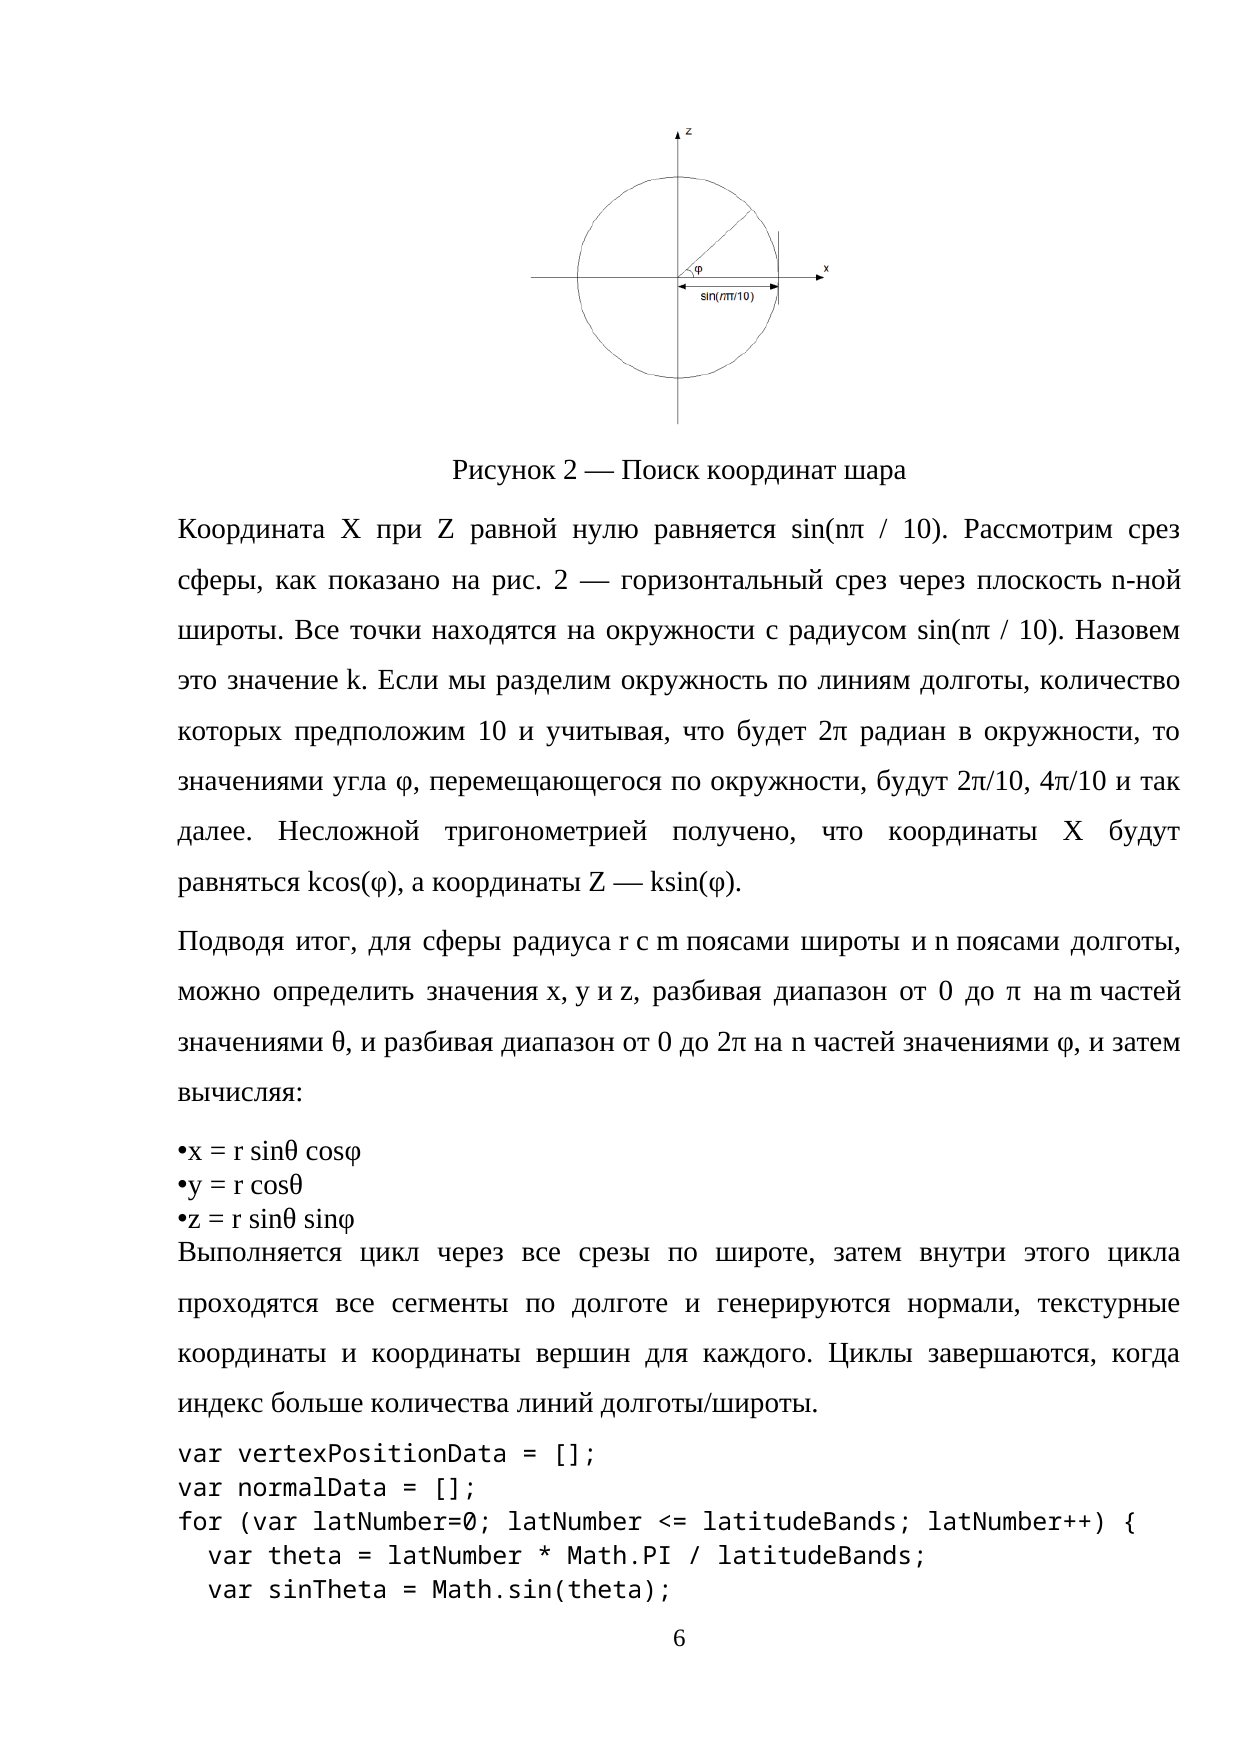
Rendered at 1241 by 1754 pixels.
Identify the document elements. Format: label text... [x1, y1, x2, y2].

text var vertexPositionData = []; [177, 1436, 1181, 1470]
subtitle z = r sinθ sinφ [177, 1201, 1181, 1234]
subtitle y = r cosθ [177, 1167, 1181, 1201]
subtitle Подводя итог, для сферы радиуса r с m поясами широты и n поясами долготы, можно определить значения x, y и z, разбивая диапазон от 0 до π на m частей значениями θ, и разбивая диапазон от 0 до 2π на n частей значениями φ, и затем вычисляя: [177, 923, 1181, 1108]
text var theta = latNumber * Math.PI / latitudeBands; [177, 1538, 1181, 1572]
picture [520, 118, 839, 436]
text var normalData = []; [177, 1470, 1181, 1504]
text Рисунок 2 — Поиск координат шара [177, 118, 1181, 486]
subtitle x = r sinθ cosφ [177, 1133, 1181, 1167]
text for (var latNumber=0; latNumber <= latitudeBands; latNumber++) { [177, 1504, 1181, 1538]
subtitle Координата X при Z равной нулю равняется sin(nπ / 10). Рассмотрим срез сферы, как показано на рис. 2 — горизонтальный срез через плоскость n-ной широты. Все точки находятся на окружности с радиусом sin(nπ / 10). Назовем это значение k. Если мы разделим окружность по линиям долготы, количество которых предположим 10 и учитывая, что будет 2π радиан в окружности, то значениями угла φ, перемещающегося по окружности, будут 2π/10, 4π/10 и так далее. Несложной тригонометрией получено, что координаты X будут равняться kcos(φ), а координаты Z — ksin(φ). [177, 512, 1181, 897]
text Выполняется цикл через все срезы по широте, затем внутри этого цикла проходятся все сегменты по долготе и генерируются нормали, текстурные координаты и координаты вершин для каждого. Циклы завершаются, когда индекс больше количества линий долготы/широты. [177, 1234, 1181, 1419]
text var sinTheta = Math.sin(theta); [177, 1572, 1181, 1606]
